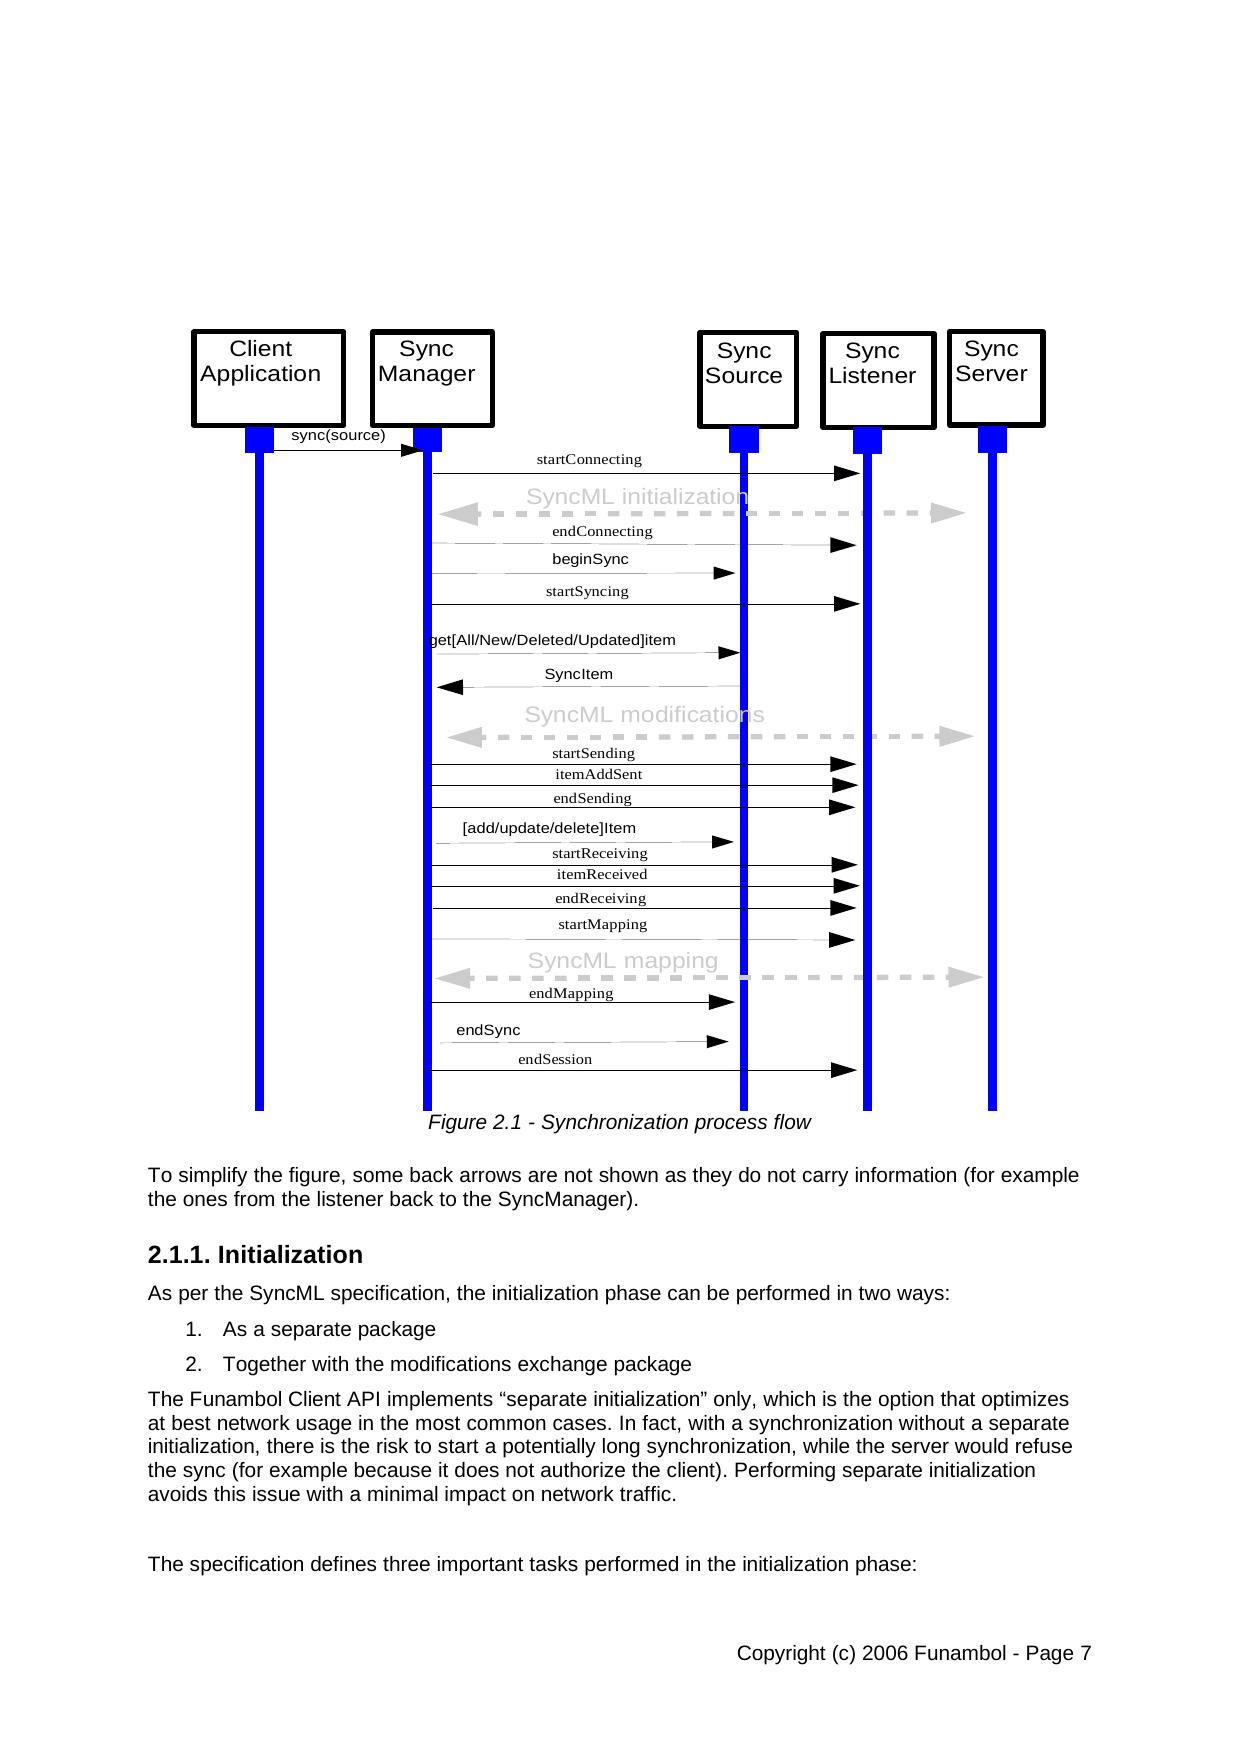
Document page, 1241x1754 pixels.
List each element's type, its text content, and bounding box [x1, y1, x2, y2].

list As a separate package [185, 1317, 1093, 1341]
text Figure 2.1 - Synchronization process flow [176, 130, 1065, 1134]
list Together with the modifications exchange package [185, 1352, 1093, 1376]
text [176, 118, 1065, 130]
text As per the SyncML specification, the initialization phase can be performed in two ways: [148, 1282, 1093, 1305]
text The Funambol Client API implements “separate initialization” only, which is the option that optimizes at best network usage in the most common cases. In fact, with a synchronization without a separate initialization, there is the risk to start a potentially long synchronization, while the server would refuse the sync (for example because it does not authorize the client). Performing separate initialization avoids this issue with a minimal impact on network traffic. [148, 1388, 1093, 1506]
subtitle Initialization [148, 1241, 1093, 1269]
text To simplify the figure, some back arrows are not shown as they do not carry information (for example the ones from the listener back to the SyncManager). [148, 118, 1093, 1211]
text The specification defines three important tasks performed in the initialization phase: [148, 1553, 1093, 1576]
